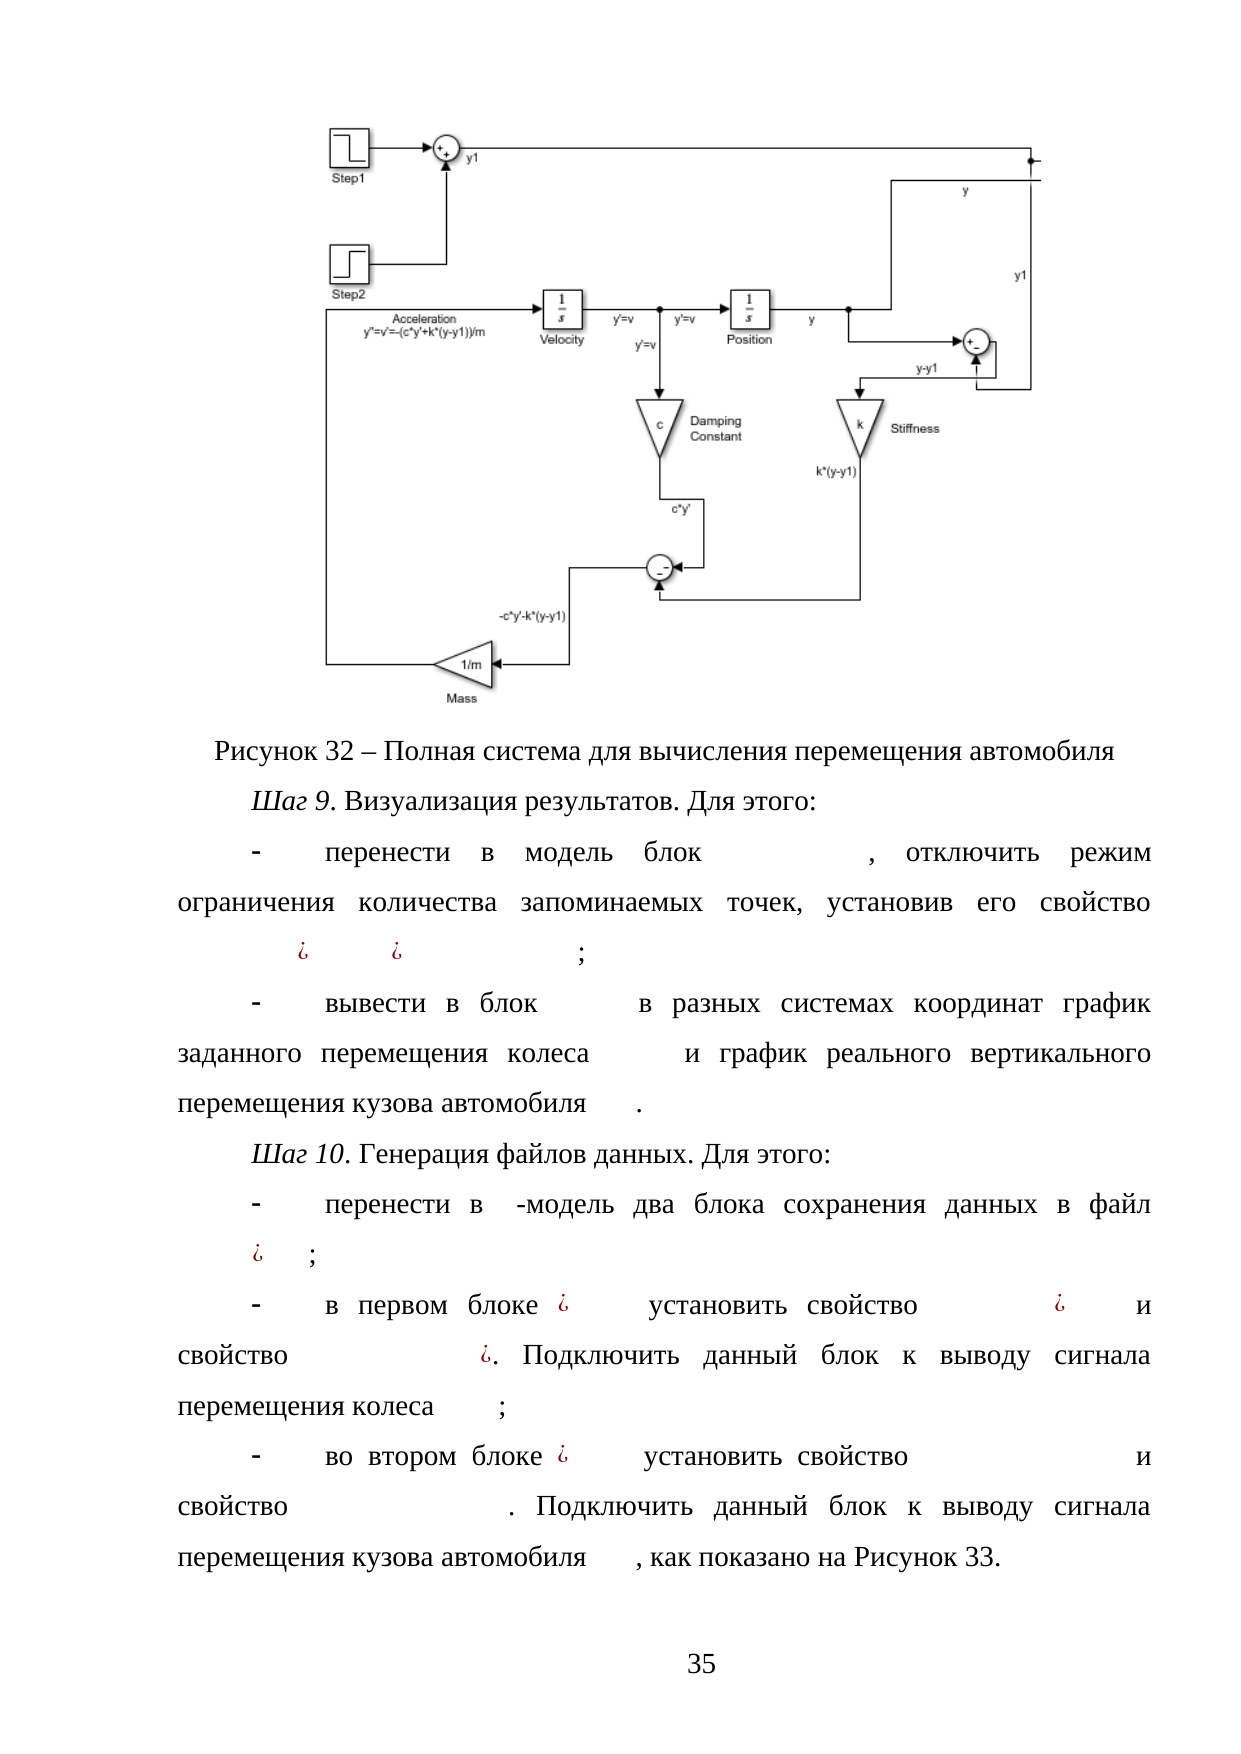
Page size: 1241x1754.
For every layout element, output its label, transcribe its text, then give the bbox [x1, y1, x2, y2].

list вывести в блок в разных системах координат график заданного перемещения колеса и график реального вертикального перемещения кузова автомобиля . [177, 985, 1152, 1119]
list во втором блоке установить свойство и свойство . Подключить данный блок к выводу сигнала перемещения кузова автомобиля , как показано на рисунок 33. [177, 1438, 1152, 1572]
text Шаг 10. Генерация файлов данных. Для этого: [177, 1136, 1152, 1169]
text Рисунок 32 – Полная система для вычисления перемещения автомобиля [177, 733, 1152, 767]
list перенести в модель блок , отключить режим ограничения количества запоминаемых точек, установив его свойство ; [177, 834, 1152, 968]
list в первом блоке установить свойство и свойство . Подключить данный блок к выводу сигнала перемещения колеса ; [177, 1287, 1152, 1421]
list перенести в -модель два блока сохранения данных в файл ; [177, 1186, 1152, 1270]
text Шаг 9. Визуализация результатов. Для этого: [177, 783, 1152, 817]
picture [287, 118, 1042, 717]
